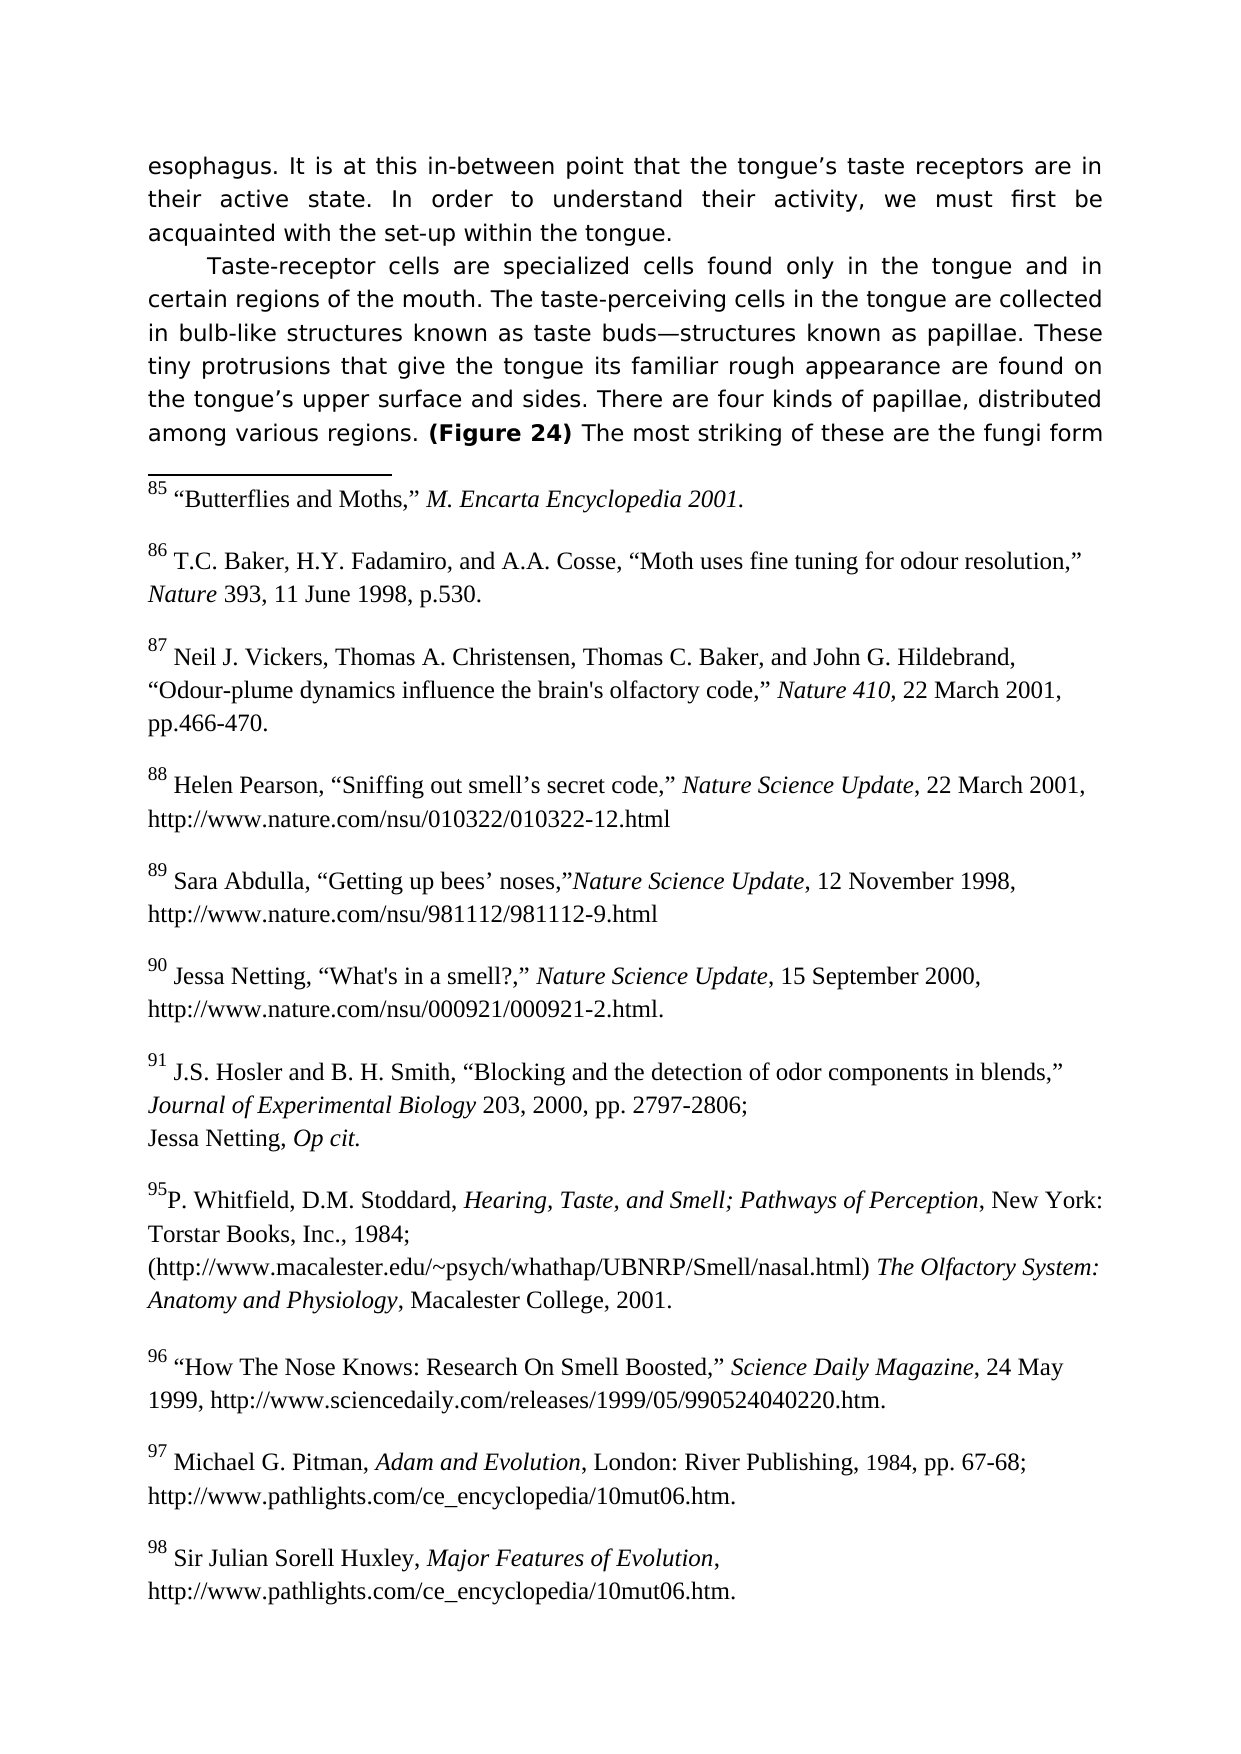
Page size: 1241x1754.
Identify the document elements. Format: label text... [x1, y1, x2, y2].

text Jessa Netting, Op cit. [148, 1120, 1104, 1153]
text esophagus. It is at this in-between point that the tongue’s taste receptors are in their active state. In order to understand their activity, we must first be acquainted with the set-up within the tongue. [148, 148, 1104, 248]
text T.C. Baker, H.Y. Fadamiro, and A.A. Cosse, “Moth uses fine tuning for odour resolution,” Nature 393, 11 June 1998, p.530. [148, 543, 1104, 609]
text J.S. Hosler and B. H. Smith, “Blocking and the detection of odor components in blends,” Journal of Experimental Biology 203, 2000, pp. 2797-2806; [148, 1053, 1104, 1120]
text Sara Abdulla, “Getting up bees’ noses,”Nature Science Update, 12 November 1998, http://www.nature.com/nsu/981112/981112-9.html [148, 862, 1104, 929]
text “Butterflies and Moths,” M. Encarta Encyclopedia 2001. [148, 481, 1104, 514]
text P. Whitfield, D.M. Stoddard, Hearing, Taste, and Smell; Pathways of Perception, New York: Torstar Books, Inc., 1984; (http://www.macalester.edu/~psych/whathap/UBNRP/Smell/nasal.html) The Olfactory System: Anatomy and Physiology, Macalester College, 2001. [148, 1182, 1104, 1315]
text “How The Nose Knows: Research On Smell Boosted,” Science Daily Magazine, 24 May 1999, http://www.sciencedaily.com/releases/1999/05/990524040220.htm. [148, 1349, 1104, 1415]
text Michael G. Pitman, Adam and Evolution, London: River Publishing, 1984, pp. 67-68; http://www.pathlights.com/ce_encyclopedia/10mut06.htm. [148, 1444, 1104, 1511]
text Sir Julian Sorell Huxley, Major Features of Evolution, http://www.pathlights.com/ce_encyclopedia/10mut06.htm. [148, 1539, 1104, 1606]
text Taste-receptor cells are specialized cells found only in the tongue and in certain regions of the mouth. The taste-perceiving cells in the tongue are collected in bulb-like structures known as taste buds—structures known as papillae. These tiny protrusions that give the tongue its familiar rough appearance are found on the tongue’s upper surface and sides. There are four kinds of papillae, distributed among various regions. (Figure 24) The most striking of these are the fungi form [148, 248, 1104, 448]
text Jessa Netting, “What's in a smell?,” Nature Science Update, 15 September 2000, http://www.nature.com/nsu/000921/000921-2.html. [148, 958, 1104, 1024]
text Helen Pearson, “Sniffing out smell’s secret code,” Nature Science Update, 22 March 2001, http://www.nature.com/nsu/010322/010322-12.html [148, 767, 1104, 834]
text Neil J. Vickers, Thomas A. Christensen, Thomas C. Baker, and John G. Hildebrand, “Odour-plume dynamics influence the brain's olfactory code,” Nature 410, 22 March 2001, pp.466-470. [148, 638, 1104, 738]
